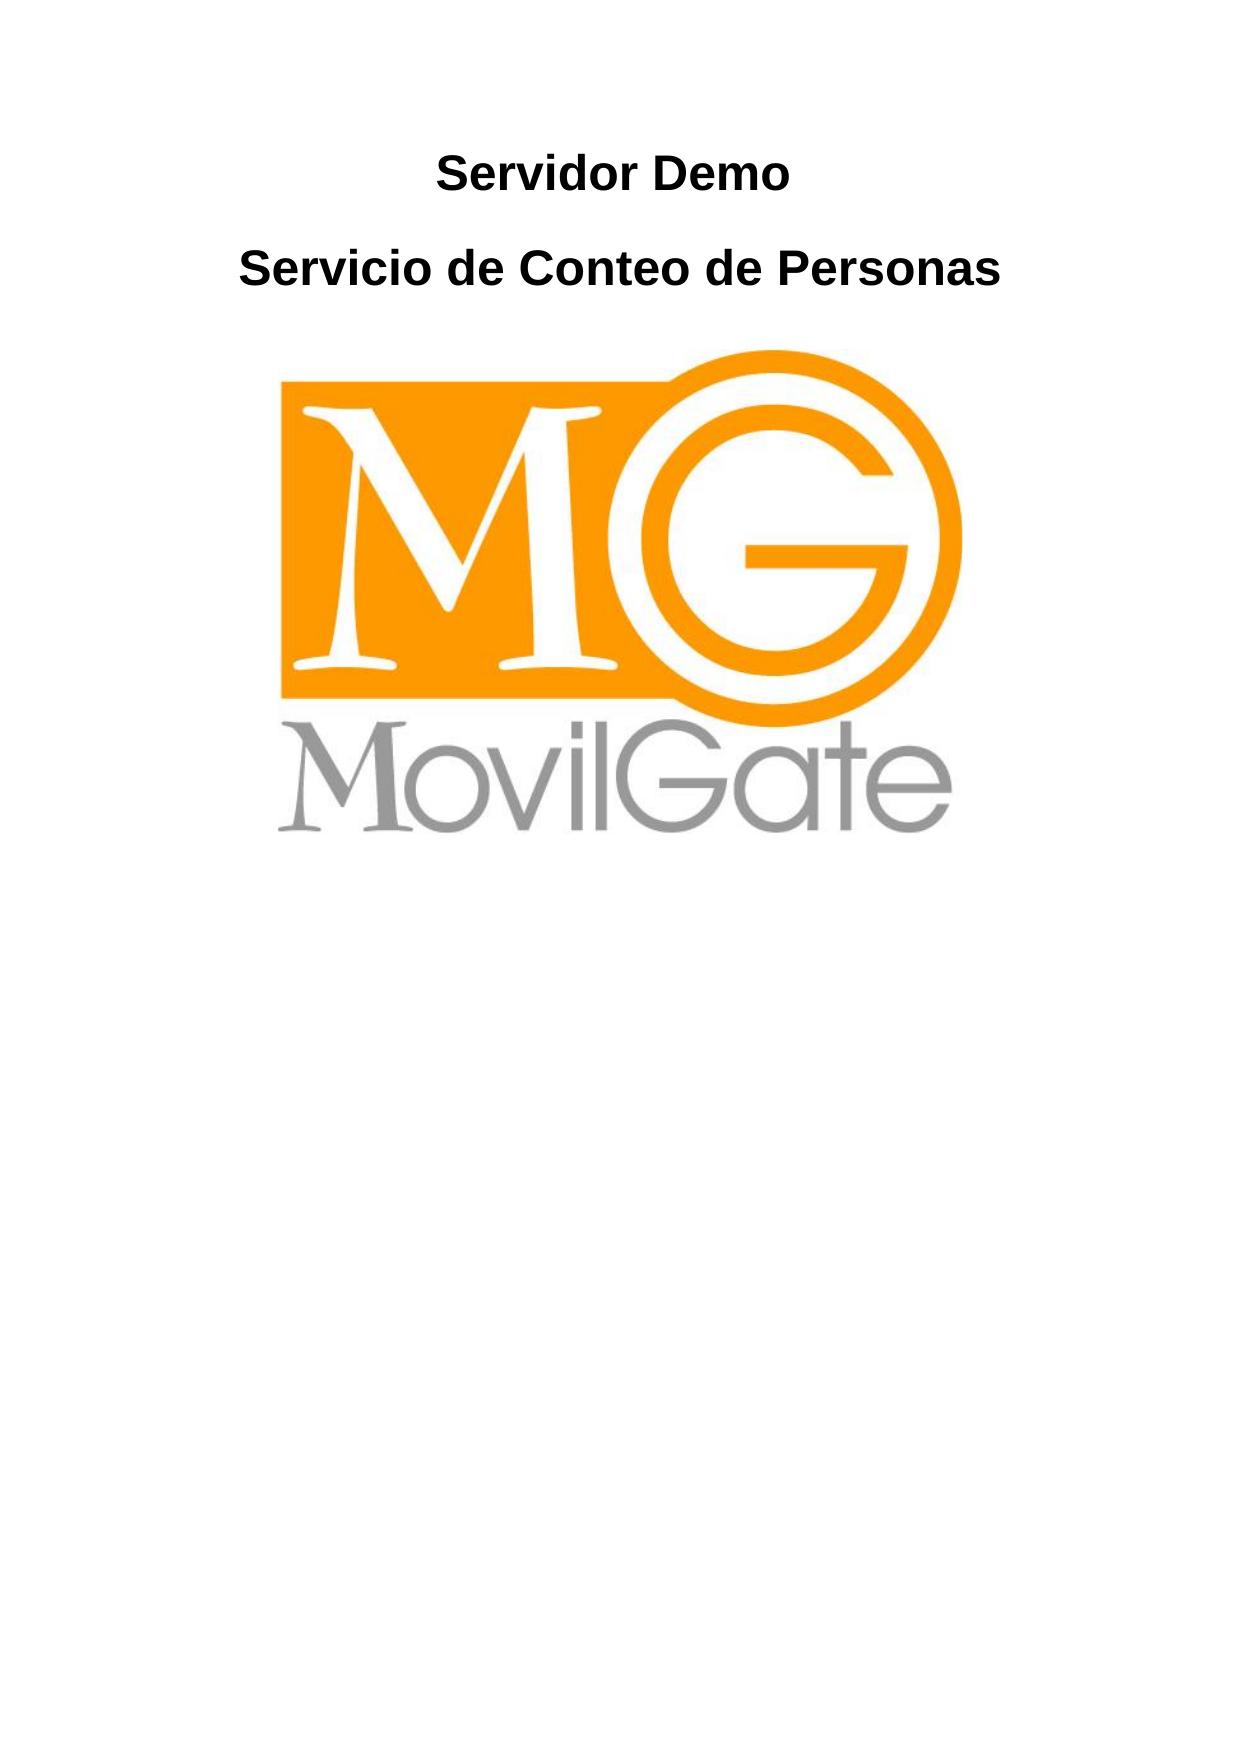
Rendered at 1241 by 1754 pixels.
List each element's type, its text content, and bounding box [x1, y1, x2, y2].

subtitle Servidor Demo [118, 143, 1122, 201]
picture [277, 349, 963, 834]
subtitle Servicio de Conteo de Personas [118, 238, 1122, 296]
